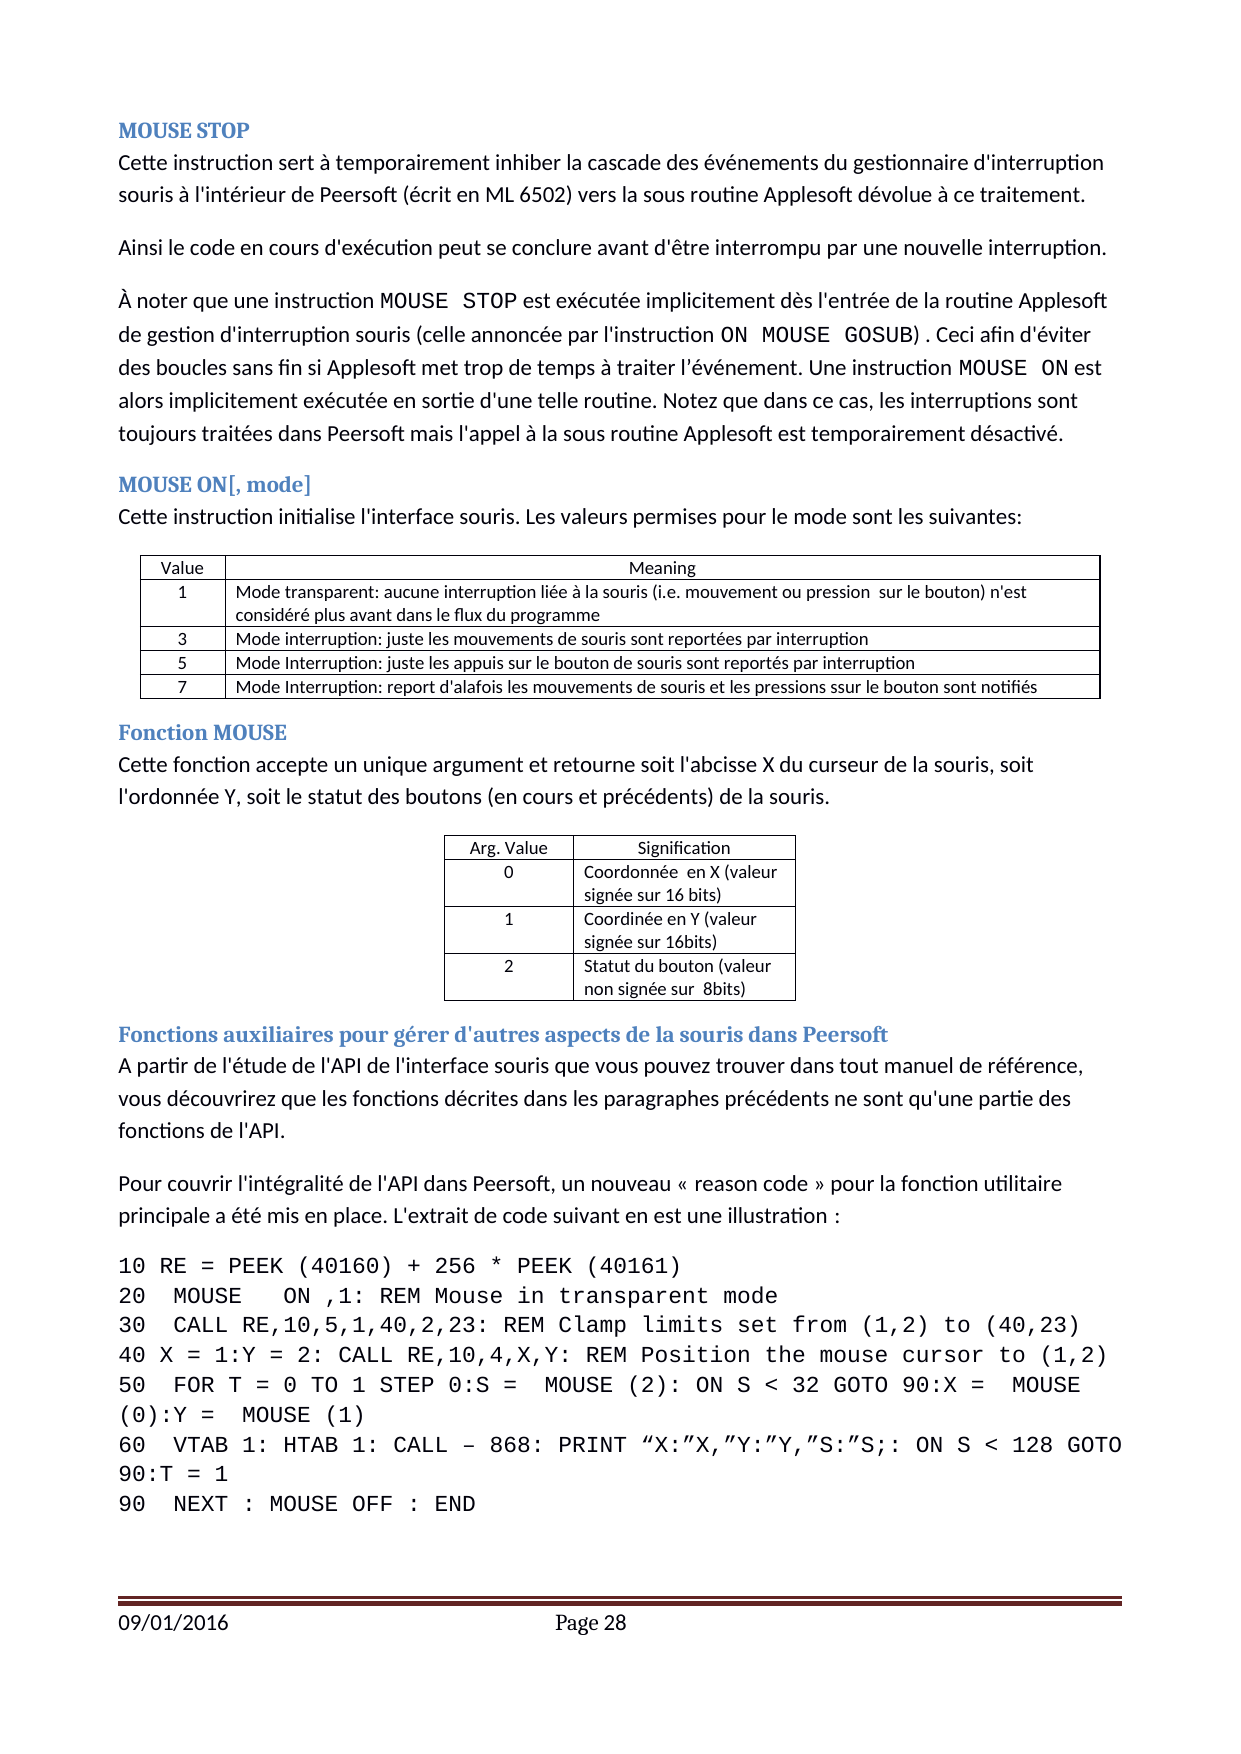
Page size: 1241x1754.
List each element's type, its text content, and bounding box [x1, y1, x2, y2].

table_cell Mode transparent: aucune interruption liée à la souris (i.e. mouvement ou pression sur le bouton) n'est considéré plus avant dans le flux du programme [226, 580, 1099, 626]
text Pour couvrir l'intégralité de l'API dans Peersoft, un nouveau « reason code » pour la fonction utilitaire principale a été mis en place. L'extrait de code suivant en est une illustration : [118, 1169, 1122, 1229]
subtitle Fonction MOUSE [118, 719, 1122, 746]
table_header Signification [574, 836, 795, 859]
subtitle MOUSE ON[, mode] [118, 472, 1122, 498]
text A partir de l'étude de l'API de l'interface souris que vous pouvez trouver dans tout manuel de référence, vous découvrirez que les fonctions décrites dans les paragraphes précédents ne sont qu'une partie des fonctions de l'API. [118, 1052, 1122, 1144]
table_cell 1 [141, 580, 225, 626]
text Cette fonction accepte un unique argument et retourne soit l'abcisse X du curseur de la souris, soit l'ordonnée Y, soit le statut des boutons (en cours et précédents) de la souris. [118, 750, 1122, 810]
text Ainsi le code en cours d'exécution peut se conclure avant d'être interrompu par une nouvelle interruption. [118, 233, 1122, 262]
table_cell Mode Interruption: report d'alafois les mouvements de souris et les pressions ssur le bouton sont notifiés [226, 675, 1099, 698]
table_cell 2 [445, 954, 573, 999]
text À noter que une instruction MOUSE STOP est exécutée implicitement dès l'entrée de la routine Applesoft de gestion d'interruption souris (celle annoncée par l'instruction ON MOUSE GOSUB) . Ceci afin d'éviter des boucles sans fin si Applesoft met trop de temps à traiter l’événement. Une instruction MOUSE ON est alors implicitement exécutée en sortie d'une telle routine. Notez que dans ce cas, les interruptions sont toujours traitées dans Peersoft mais l'appel à la sous routine Applesoft est temporairement désactivé. [118, 287, 1122, 447]
table_cell Mode interruption: juste les mouvements de souris sont reportées par interruption [226, 627, 1099, 650]
table_cell Statut du bouton (valeur non signée sur 8bits) [574, 954, 795, 999]
table_cell Coordonnée en X (valeur signée sur 16 bits) [574, 860, 795, 906]
text Cette instruction initialise l'interface souris. Les valeurs permises pour le mode sont les suivantes: [118, 502, 1122, 530]
subtitle MOUSE STOP [118, 118, 1122, 144]
text Cette instruction sert à temporairement inhiber la cascade des événements du gestionnaire d'interruption souris à l'intérieur de Peersoft (écrit en ML 6502) vers la sous routine Applesoft dévolue à ce traitement. [118, 148, 1122, 208]
table_cell 7 [141, 675, 225, 698]
table_cell 0 [445, 860, 573, 906]
table_cell 1 [445, 907, 573, 953]
table_header Arg. Value [445, 836, 573, 859]
table_cell 3 [141, 627, 225, 650]
table_cell Mode Interruption: juste les appuis sur le bouton de souris sont reportés par interruption [226, 651, 1099, 674]
subtitle Fonctions auxiliaires pour gérer d'autres aspects de la souris dans Peersoft [118, 1021, 1122, 1048]
table_cell 5 [141, 651, 225, 674]
table_header Meaning [226, 556, 1099, 579]
text 10 RE = PEEK (40160) + 256 * PEEK (40161) 20 MOUSE ON ,1: REM Mouse in transparent mode 30 CALL RE,10,5,1,40,2,23: REM Clamp limits set from (1,2) to (40,23) 40 X = 1:Y = 2: CALL RE,10,4,X,Y: REM Position the mouse cursor to (1,2) 50 FOR T = 0 TO 1 STEP 0:S = MOUSE (2): ON S < 32 GOTO 90:X = MOUSE (0):Y = MOUSE (1) 60 VTAB 1: HTAB 1: CALL – 868: PRINT “X:”X,”Y:”Y,”S:”S;: ON S < 128 GOTO 90:T = 1 90 NEXT : MOUSE OFF : END [118, 1254, 1122, 1518]
table_cell Coordinée en Y (valeur signée sur 16bits) [574, 907, 795, 953]
table_header Value [141, 556, 225, 579]
